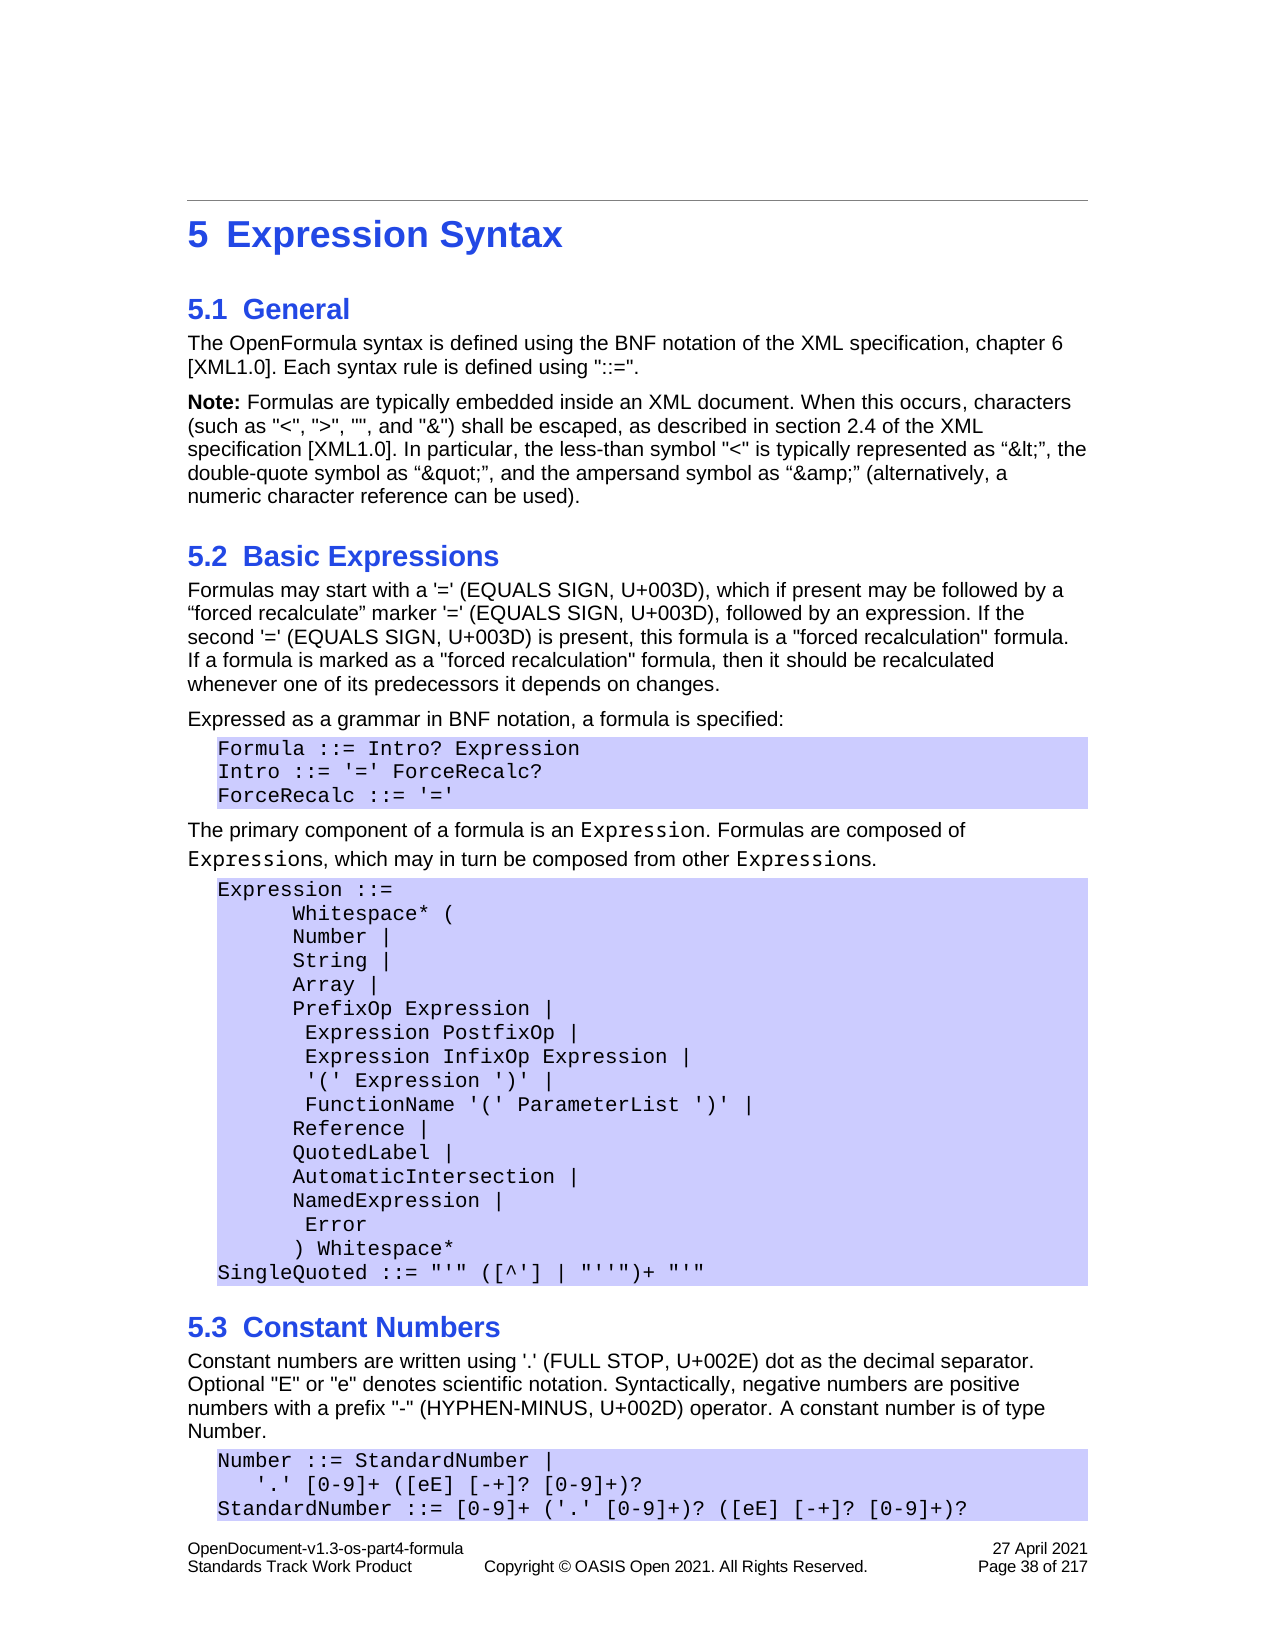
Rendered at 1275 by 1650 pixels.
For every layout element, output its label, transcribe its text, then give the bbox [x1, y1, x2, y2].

text FunctionName '(' ParameterList ')' | [217, 1094, 1088, 1118]
text The primary component of a formula is an Expression. Formulas are composed of Expressions, which may in turn be composed from other Expressions. [187, 815, 1088, 872]
text SingleQuoted ::= "'" ([^'] | "''")+ "'" [217, 1262, 1088, 1286]
text Expression PostfixOp | [217, 1022, 1088, 1046]
text Number | [217, 926, 1088, 950]
text Expression InfixOp Expression | [217, 1046, 1088, 1070]
text Reference | [217, 1118, 1088, 1142]
text Constant numbers are written using '.' (FULL STOP, U+002E) dot as the decimal separator. Optional "E" or "e" denotes scientific notation. Syntactically, negative numbers are positive numbers with a prefix "-" (HYPHEN-MINUS, U+002D) operator. A constant number is of type Number. [187, 1349, 1088, 1443]
text ForceRecalc ::= '=' [217, 785, 1088, 809]
text AutomaticIntersection | [217, 1166, 1088, 1190]
text Intro ::= '=' ForceRecalc? [217, 761, 1088, 785]
text Expressed as a grammar in BNF notation, a formula is specified: [187, 708, 1088, 731]
text Error [217, 1214, 1088, 1238]
text Array | [217, 974, 1088, 998]
text String | [217, 950, 1088, 974]
text PrefixOp Expression | [217, 998, 1088, 1022]
text Number ::= StandardNumber | [217, 1449, 1088, 1473]
text '.' [0-9]+ ([eE] [-+]? [0-9]+)? [217, 1473, 1088, 1497]
text '(' Expression ')' | [217, 1070, 1088, 1094]
text StandardNumber ::= [0-9]+ ('.' [0-9]+)? ([eE] [-+]? [0-9]+)? [217, 1497, 1088, 1521]
text Formulas may start with a '=' (EQUALS SIGN, U+003D), which if present may be followed by a “forced recalculate” marker '=' (EQUALS SIGN, U+003D), followed by an expression. If the second '=' (EQUALS SIGN, U+003D) is present, this formula is a "forced recalculation" formula. If a formula is marked as a "forced recalculation" formula, then it should be recalculated whenever one of its predecessors it depends on changes. [187, 578, 1088, 696]
text NamedExpression | [217, 1190, 1088, 1214]
subtitle General [187, 293, 1088, 326]
text The OpenFormula syntax is defined using the BNF notation of the XML specification, chapter 6 [XML1.0]. Each syntax rule is defined using "::=". [187, 332, 1088, 379]
text Note: Formulas are typically embedded inside an XML document. When this occurs, characters (such as "<", ">", '"', and "&") shall be escaped, as described in section 2.4 of the XML specification [XML1.0]. In particular, the less-than symbol "<" is typically represented as “&lt;”, the double-quote symbol as “&quot;”, and the ampersand symbol as “&amp;” (alternatively, a numeric character reference can be used). [187, 391, 1088, 508]
text QuotedLabel | [217, 1142, 1088, 1166]
text ) Whitespace* [217, 1238, 1088, 1262]
subtitle Constant Numbers [187, 1311, 1088, 1343]
text Whitespace* ( [217, 902, 1088, 926]
subtitle Expression Syntax [187, 201, 1088, 256]
text Expression ::= [217, 878, 1088, 902]
text Formula ::= Intro? Expression [217, 737, 1088, 761]
subtitle Basic Expressions [187, 539, 1088, 572]
